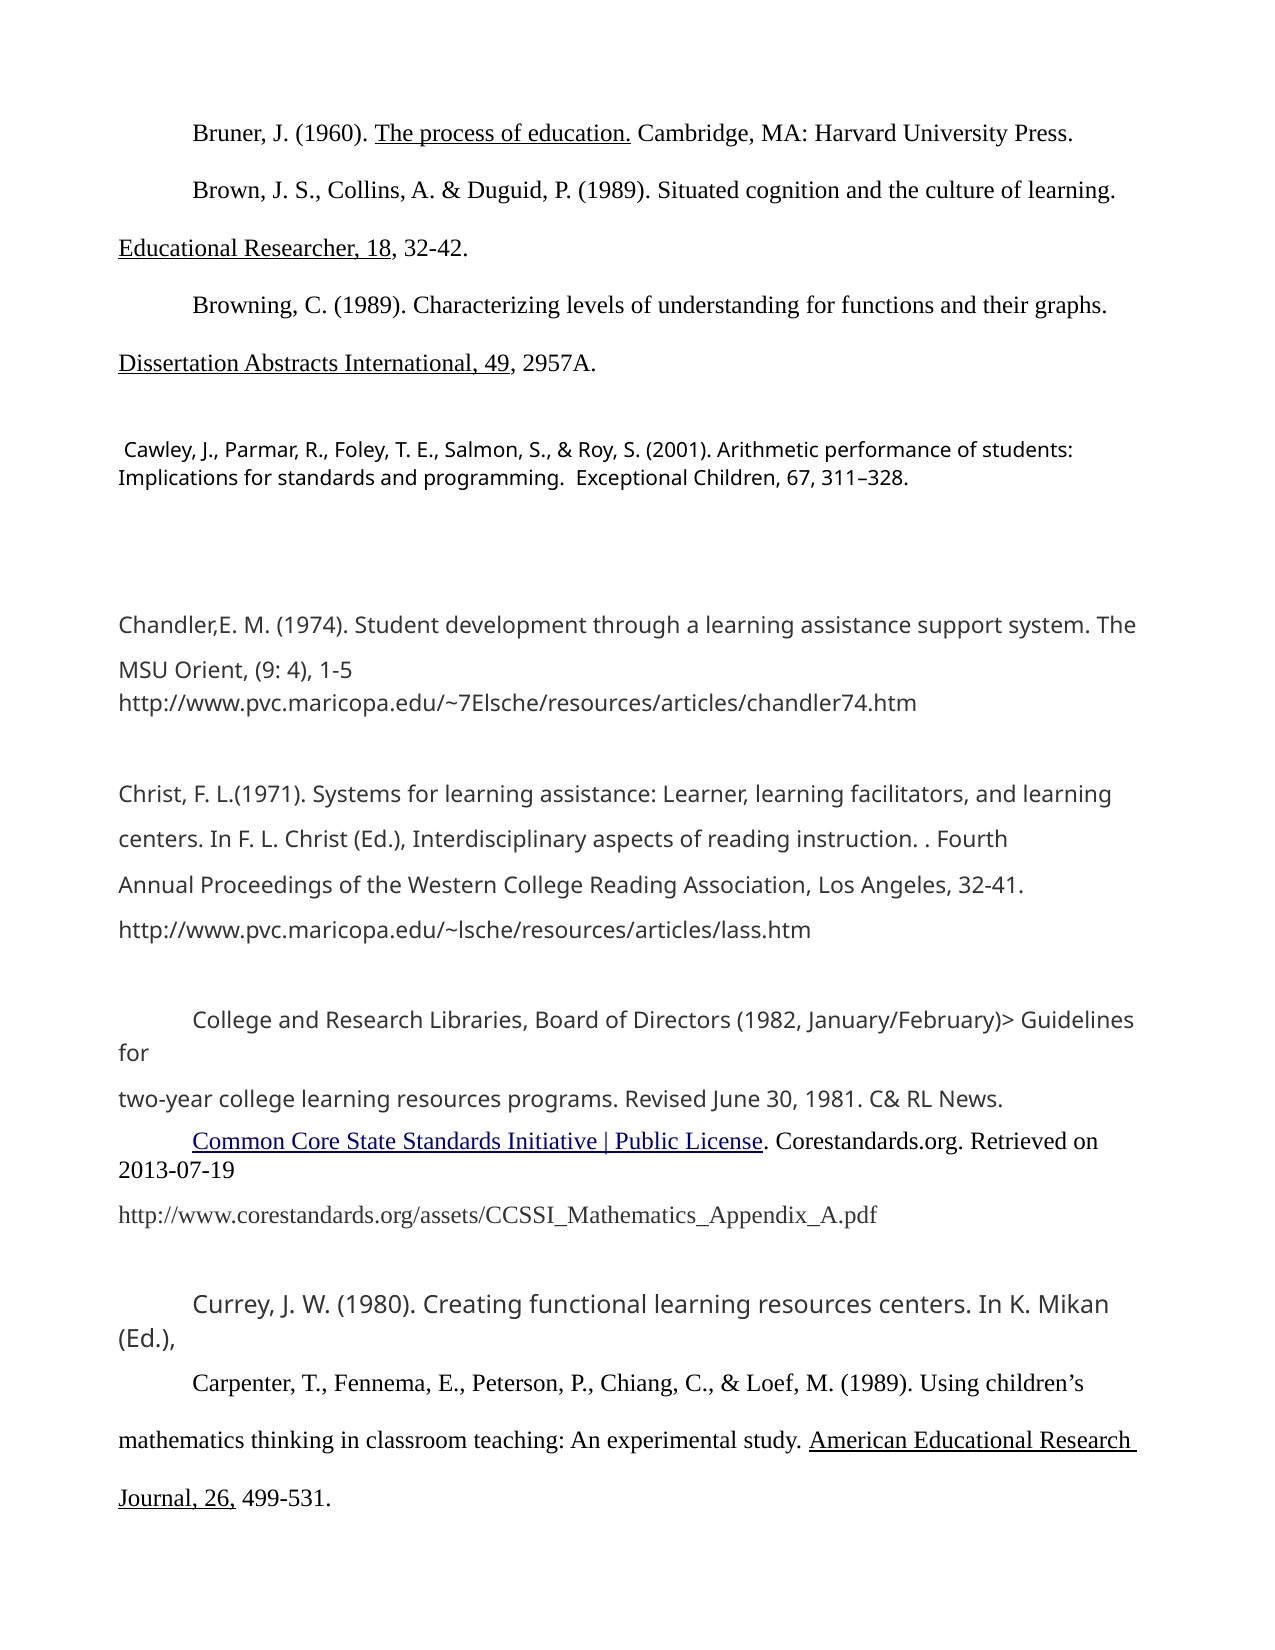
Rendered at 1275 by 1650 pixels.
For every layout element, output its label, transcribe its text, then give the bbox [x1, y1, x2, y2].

text Brown, J. S., Collins, A. & Duguid, P. (1989). Situated cognition and the culture of learning. Educational Researcher, 18, 32-42. [118, 176, 1157, 262]
text Christ, F. L.(1971). Systems for learning assistance: Learner, learning facilitators, and learning [118, 776, 1157, 809]
text MSU Orient, (9: 4), 1-5 http://www.pvc.maricopa.edu/~7Elsche/resources/articles/chandler74.htm [118, 653, 1157, 718]
text Bruner, J. (1960). The process of education. Cambridge, MA: Harvard University Press. [118, 118, 1157, 147]
text centers. In F. L. Christ (Ed.), Interdisciplinary aspects of reading instruction. . Fourth [118, 822, 1157, 854]
text Annual Proceedings of the Western College Reading Association, Los Angeles, 32-41. [118, 867, 1157, 900]
text Carpenter, T., Fennema, E., Peterson, P., Chiang, C., & Loef, M. (1989). Using children’s mathematics thinking in classroom teaching: An experimental study. American Educational Research Journal, 26, 499-531. [118, 1368, 1157, 1511]
text http://www.pvc.maricopa.edu/~lsche/resources/articles/lass.htm [118, 912, 1157, 945]
text Chandler,E. M. (1974). Student development through a learning assistance support system. The [118, 608, 1157, 640]
text two-year college learning resources programs. Revised June 30, 1981. C& RL News. [118, 1081, 1157, 1114]
text http://www.corestandards.org/assets/CCSSI_Mathematics_Appendix_A.pdf [118, 1196, 1157, 1229]
text Common Core State Standards Initiative | Public License. Corestandards.org. Retrieved on 2013-07-19 [118, 1126, 1157, 1184]
text Browning, C. (1989). Characterizing levels of understanding for functions and their graphs. Dissertation Abstracts International, 49, 2957A. [118, 291, 1157, 377]
text Currey, J. W. (1980). Creating functional learning resources centers. In K. Mikan (Ed.), [118, 1287, 1157, 1355]
text College and Research Libraries, Board of Directors (1982, January/February)> Guidelines for [118, 1003, 1157, 1068]
text Cawley, J., Parmar, R., Foley, T. E., Salmon, S., & Roy, S. (2001). Arithmetic performance of students: Implications for standards and programming. Exceptional Children, 67, 311–328. [118, 435, 1157, 492]
